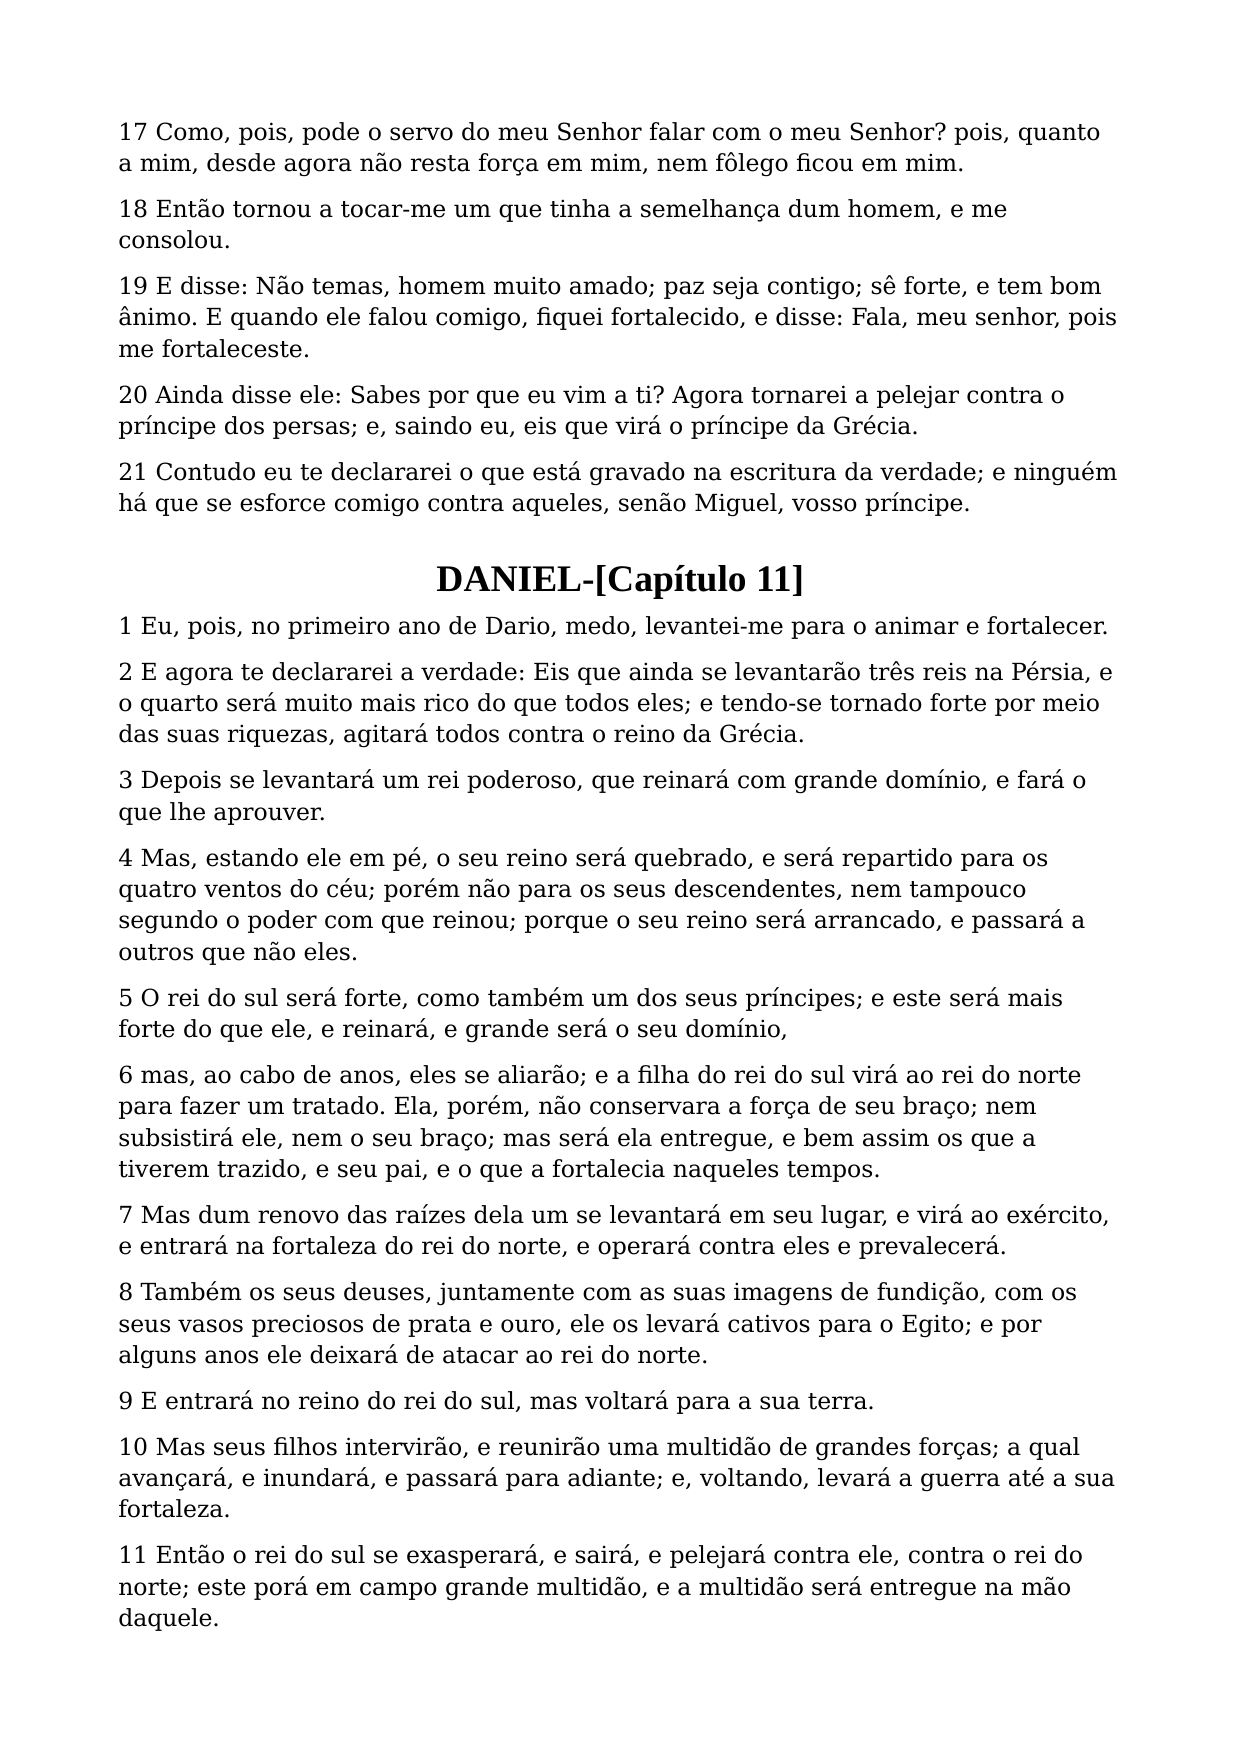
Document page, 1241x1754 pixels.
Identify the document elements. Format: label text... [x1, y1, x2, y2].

text 18 Então tornou a tocar-me um que tinha a semelhança dum homem, e me consolou. [118, 195, 1122, 254]
text 21 Contudo eu te declararei o que está gravado na escritura da verdade; e ninguém há que se esforce comigo contra aqueles, senão Miguel, vosso príncipe. [118, 459, 1122, 517]
text 8 Também os seus deuses, juntamente com as suas imagens de fundição, com os seus vasos preciosos de prata e ouro, ele os levará cativos para o Egito; e por alguns anos ele deixará de atacar ao rei do norte. [118, 1279, 1122, 1369]
text 9 E entrará no reino do rei do sul, mas voltará para a sua terra. [118, 1387, 1122, 1415]
text 5 O rei do sul será forte, como também um dos seus príncipes; e este será mais forte do que ele, e reinará, e grande será o seu domínio, [118, 984, 1122, 1043]
text 11 Então o rei do sul se exasperará, e sairá, e pelejará contra ele, contra o rei do norte; este porá em campo grande multidão, e a multidão será entregue na mão daquele. [118, 1542, 1122, 1632]
text 6 mas, ao cabo de anos, eles se aliarão; e a filha do rei do sul virá ao rei do norte para fazer um tratado. Ela, porém, não conservara a força de seu braço; nem subsistirá ele, nem o seu braço; mas será ela entregue, e bem assim os que a tiverem trazido, e seu pai, e o que a fortalecia naqueles tempos. [118, 1062, 1122, 1183]
text 1 Eu, pois, no primeiro ano de Dario, medo, levantei-me para o animar e fortalecer. [118, 612, 1122, 640]
text 20 Ainda disse ele: Sabes por que eu vim a ti? Agora tornarei a pelejar contra o príncipe dos persas; e, saindo eu, eis que virá o príncipe da Grécia. [118, 381, 1122, 440]
subtitle DANIEL-[Capítulo 11] [118, 557, 1122, 600]
text 10 Mas seus filhos intervirão, e reunirão uma multidão de grandes forças; a qual avançará, e inundará, e passará para adiante; e, voltando, levará a guerra até a sua fortaleza. [118, 1433, 1122, 1523]
text 7 Mas dum renovo das raízes dela um se levantará em seu lugar, e virá ao exército, e entrará na fortaleza do rei do norte, e operará contra eles e prevalecerá. [118, 1202, 1122, 1260]
text 19 E disse: Não temas, homem muito amado; paz seja contigo; sê forte, e tem bom ânimo. E quando ele falou comigo, fiquei fortalecido, e disse: Fala, meu senhor, pois me fortaleceste. [118, 273, 1122, 363]
text 2 E agora te declararei a verdade: Eis que ainda se levantarão três reis na Pérsia, e o quarto será muito mais rico do que todos eles; e tendo-se tornado forte por meio das suas riquezas, agitará todos contra o reino da Grécia. [118, 658, 1122, 748]
text 17 Como, pois, pode o servo do meu Senhor falar com o meu Senhor? pois, quanto a mim, desde agora não resta força em mim, nem fôlego ficou em mim. [118, 118, 1122, 177]
text 3 Depois se levantará um rei poderoso, que reinará com grande domínio, e fará o que lhe aprouver. [118, 767, 1122, 826]
text 4 Mas, estando ele em pé, o seu reino será quebrado, e será repartido para os quatro ventos do céu; porém não para os seus descendentes, nem tampouco segundo o poder com que reinou; porque o seu reino será arrancado, e passará a outros que não eles. [118, 844, 1122, 966]
